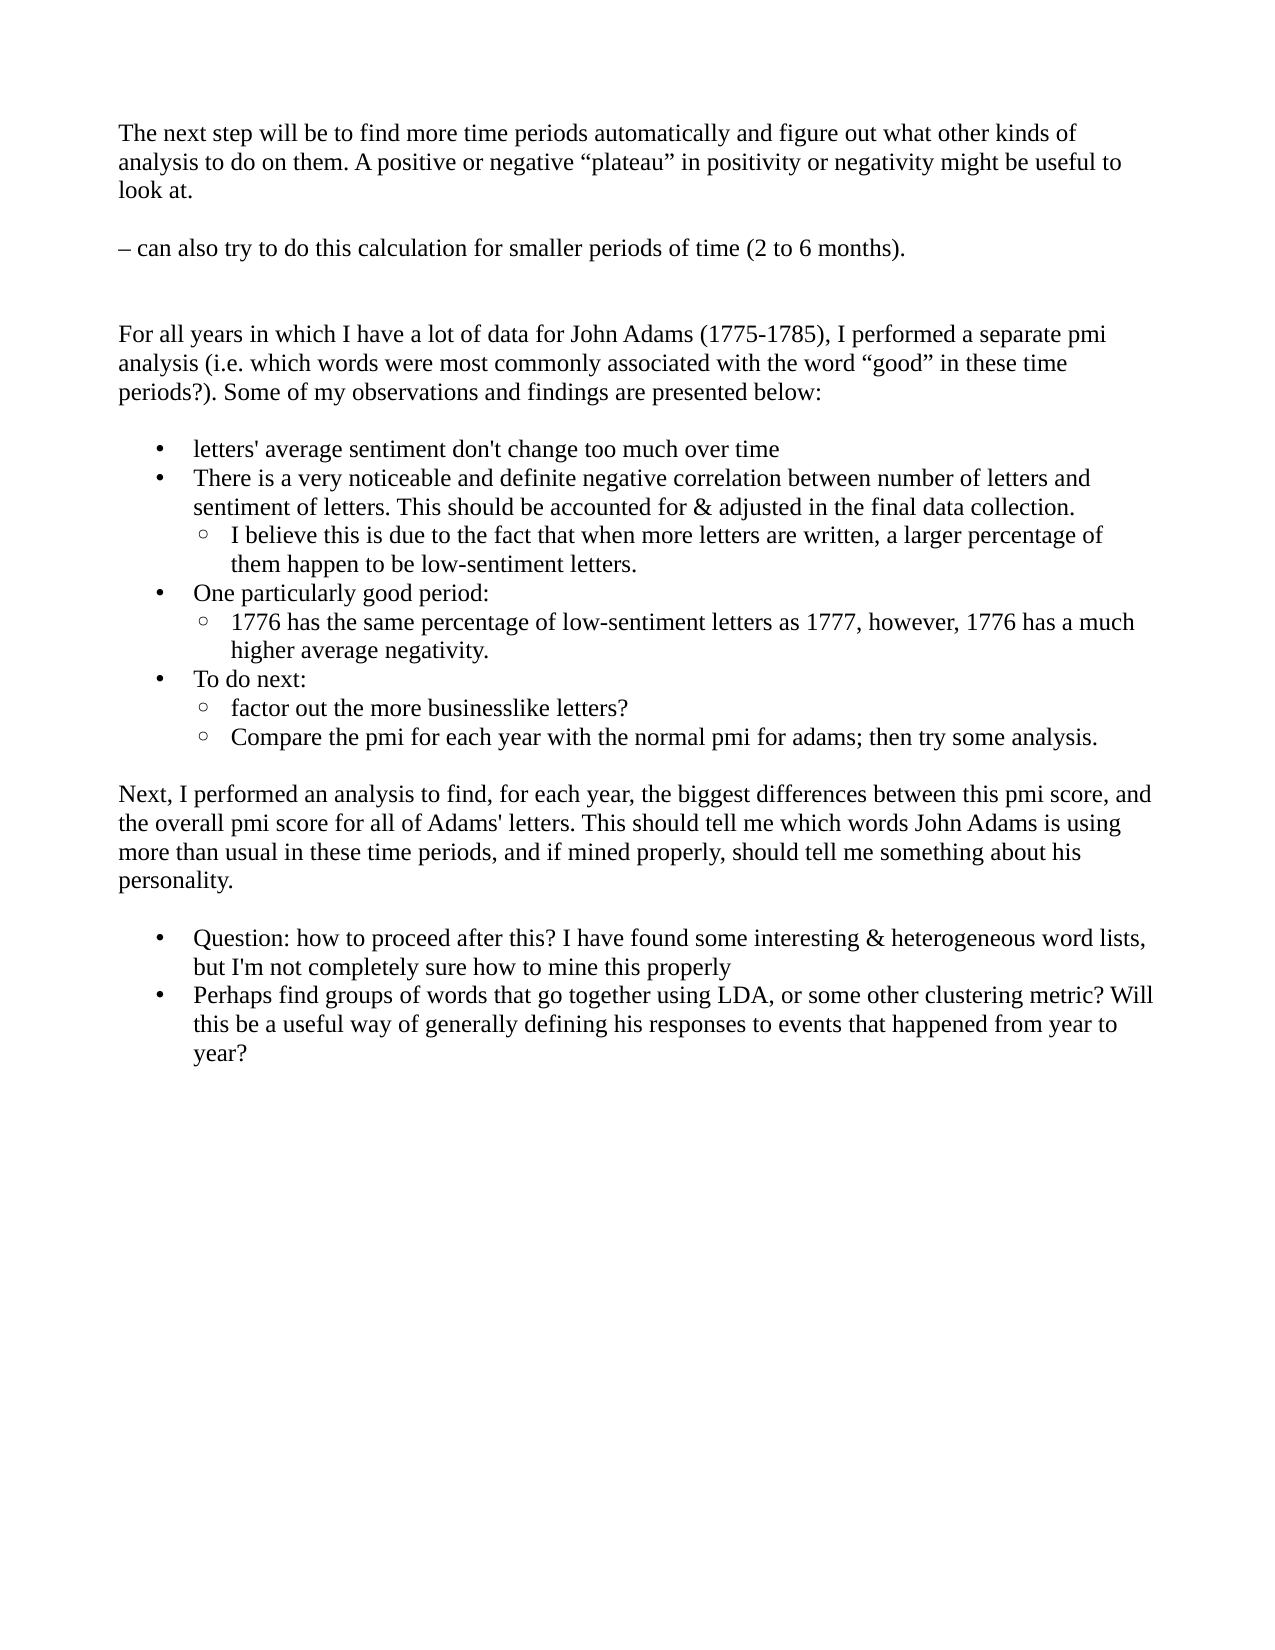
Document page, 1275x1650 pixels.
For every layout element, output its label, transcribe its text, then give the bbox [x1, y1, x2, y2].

list Perhaps find groups of words that go together using LDA, or some other clustering metric? Will this be a useful way of generally defining his responses to events that happened from year to year? [156, 981, 1157, 1067]
list letters' average sentiment don't change too much over time [156, 434, 1157, 463]
text – can also try to do this calculation for smaller periods of time (2 to 6 months). [118, 233, 1157, 262]
list One particularly good period: [156, 578, 1157, 607]
text For all years in which I have a lot of data for John Adams (1775-1785), I performed a separate pmi analysis (i.e. which words were most commonly associated with the word “good” in these time periods?). Some of my observations and findings are presented below: [118, 319, 1157, 406]
list Question: how to proceed after this? I have found some interesting & heterogeneous word lists, but I'm not completely sure how to mine this properly [156, 923, 1157, 981]
list There is a very noticeable and definite negative correlation between number of letters and sentiment of letters. This should be accounted for & adjusted in the final data collection. [156, 463, 1157, 521]
list 1776 has the same percentage of low-sentiment letters as 1777, however, 1776 has a much higher average negativity. [193, 607, 1157, 664]
text Next, I performed an analysis to find, for each year, the biggest differences between this pmi score, and the overall pmi score for all of Adams' letters. This should tell me which words John Adams is using more than usual in these time periods, and if mined properly, should tell me something about his personality. [118, 779, 1157, 894]
list To do next: [156, 664, 1157, 693]
text The next step will be to find more time periods automatically and figure out what other kinds of analysis to do on them. A positive or negative “plateau” in positivity or negativity might be useful to look at. [118, 118, 1157, 204]
list Compare the pmi for each year with the normal pmi for adams; then try some analysis. [193, 722, 1157, 751]
list I believe this is due to the fact that when more letters are written, a larger percentage of them happen to be low-sentiment letters. [193, 521, 1157, 578]
list factor out the more businesslike letters? [193, 693, 1157, 722]
